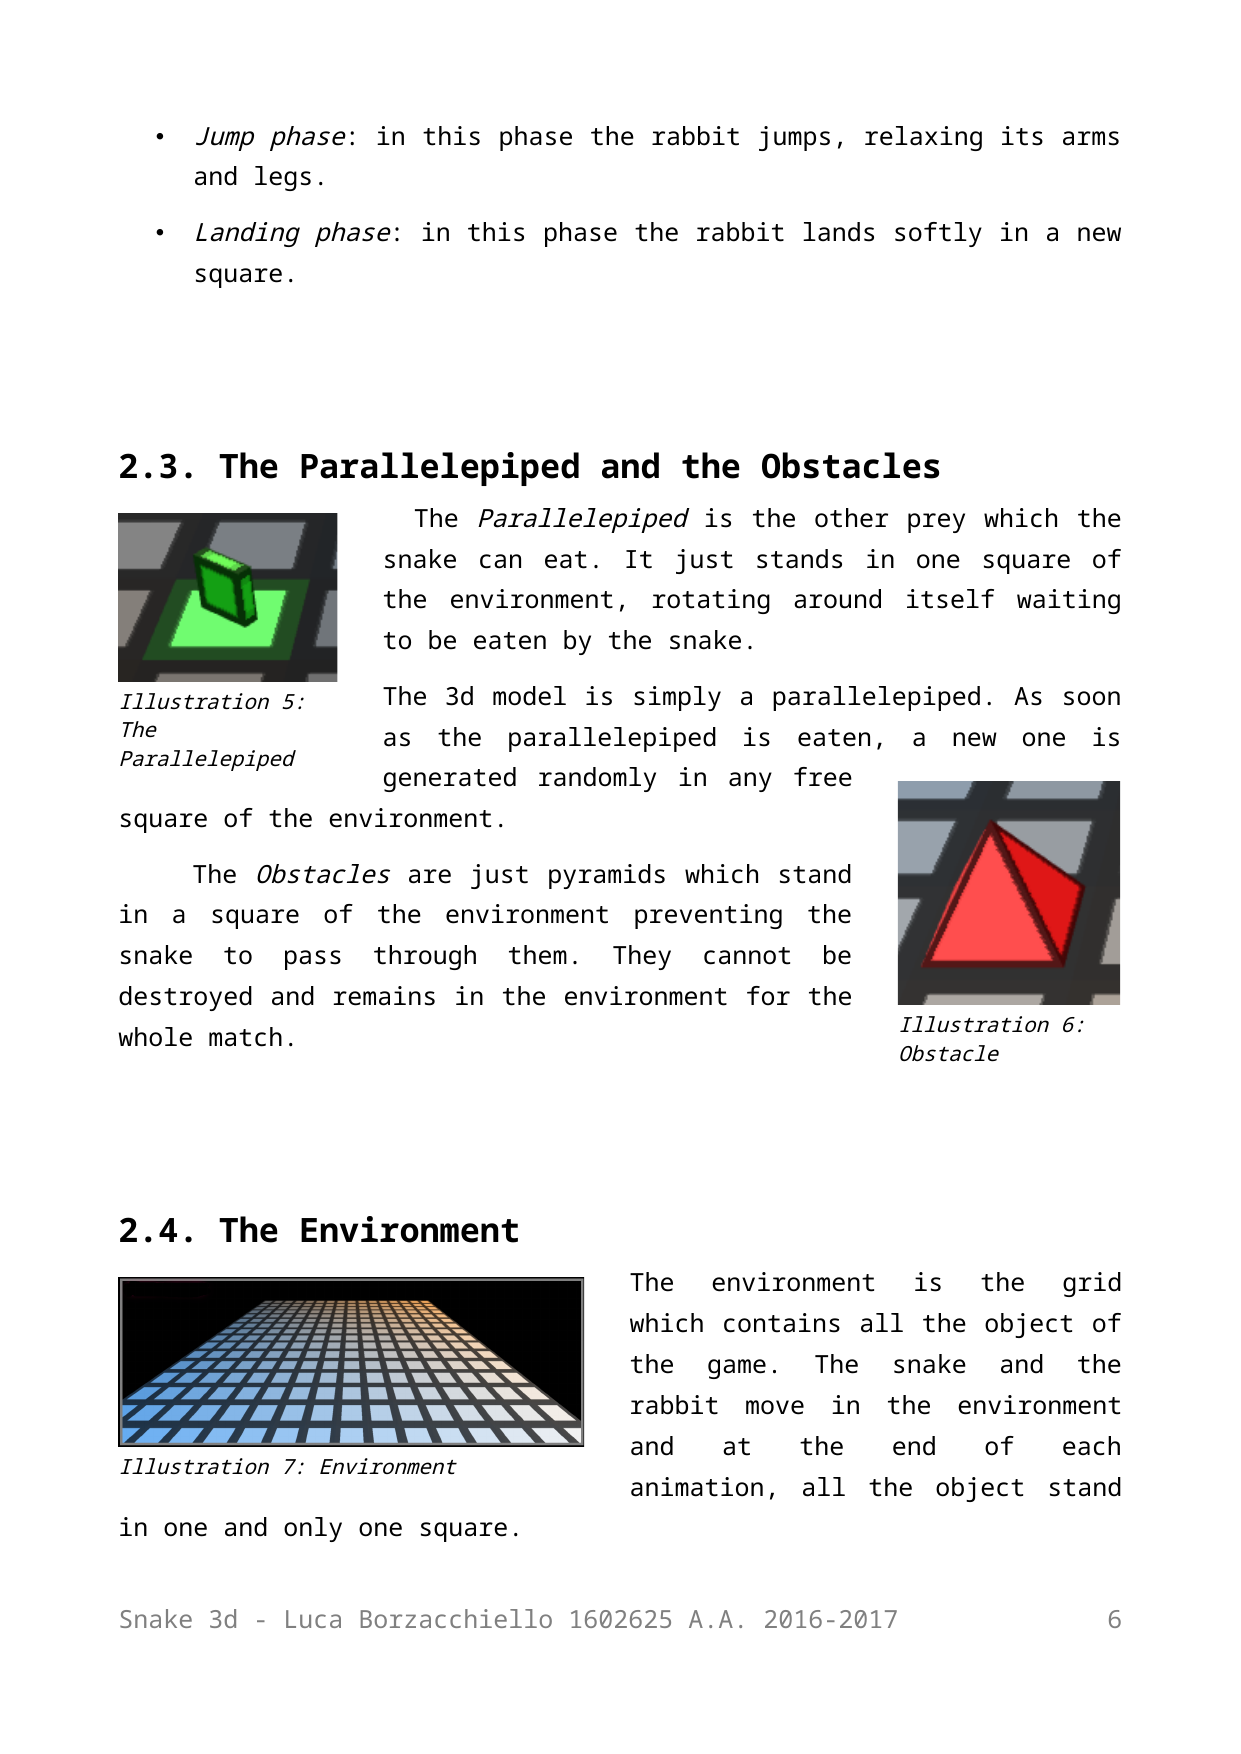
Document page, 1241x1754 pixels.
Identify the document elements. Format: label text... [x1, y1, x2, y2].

text Illustration 6: Obstacle [898, 1005, 1120, 1067]
picture [118, 513, 338, 682]
list Landing phase: in this phase the rabbit lands softly in a new square. [156, 214, 1122, 289]
text The environment is the grid which contains all the object of the game. The snake and the rabbit move in the environment and at the end of each animation, all the object stand in one and only one square. [118, 1265, 1122, 1544]
text The Obstacles are just pyramids which stand in a square of the environment preventing the snake to pass through them. They cannot be destroyed and remains in the environment for the whole match. [118, 856, 898, 1054]
picture [118, 1277, 585, 1447]
text Illustration 7: Environment [118, 1447, 584, 1480]
subtitle 2.4. The Environment [118, 1207, 1122, 1252]
picture [897, 781, 1121, 1005]
subtitle 2.3. The Parallelepiped and the Obstacles [118, 442, 1122, 488]
text Illustration 5: The Parallelepiped [118, 682, 337, 772]
text The Parallelepiped is the other prey which the snake can eat. It just stands in one square of the environment, rotating around itself waiting to be eaten by the snake. [118, 501, 1122, 657]
list Jump phase: in this phase the rabbit jumps, relaxing its arms and legs. [156, 118, 1122, 193]
text The 3d model is simply a parallelepiped. As soon as the parallelepiped is eaten, a new one is generated randomly in any free square of the environment. [118, 678, 1122, 835]
